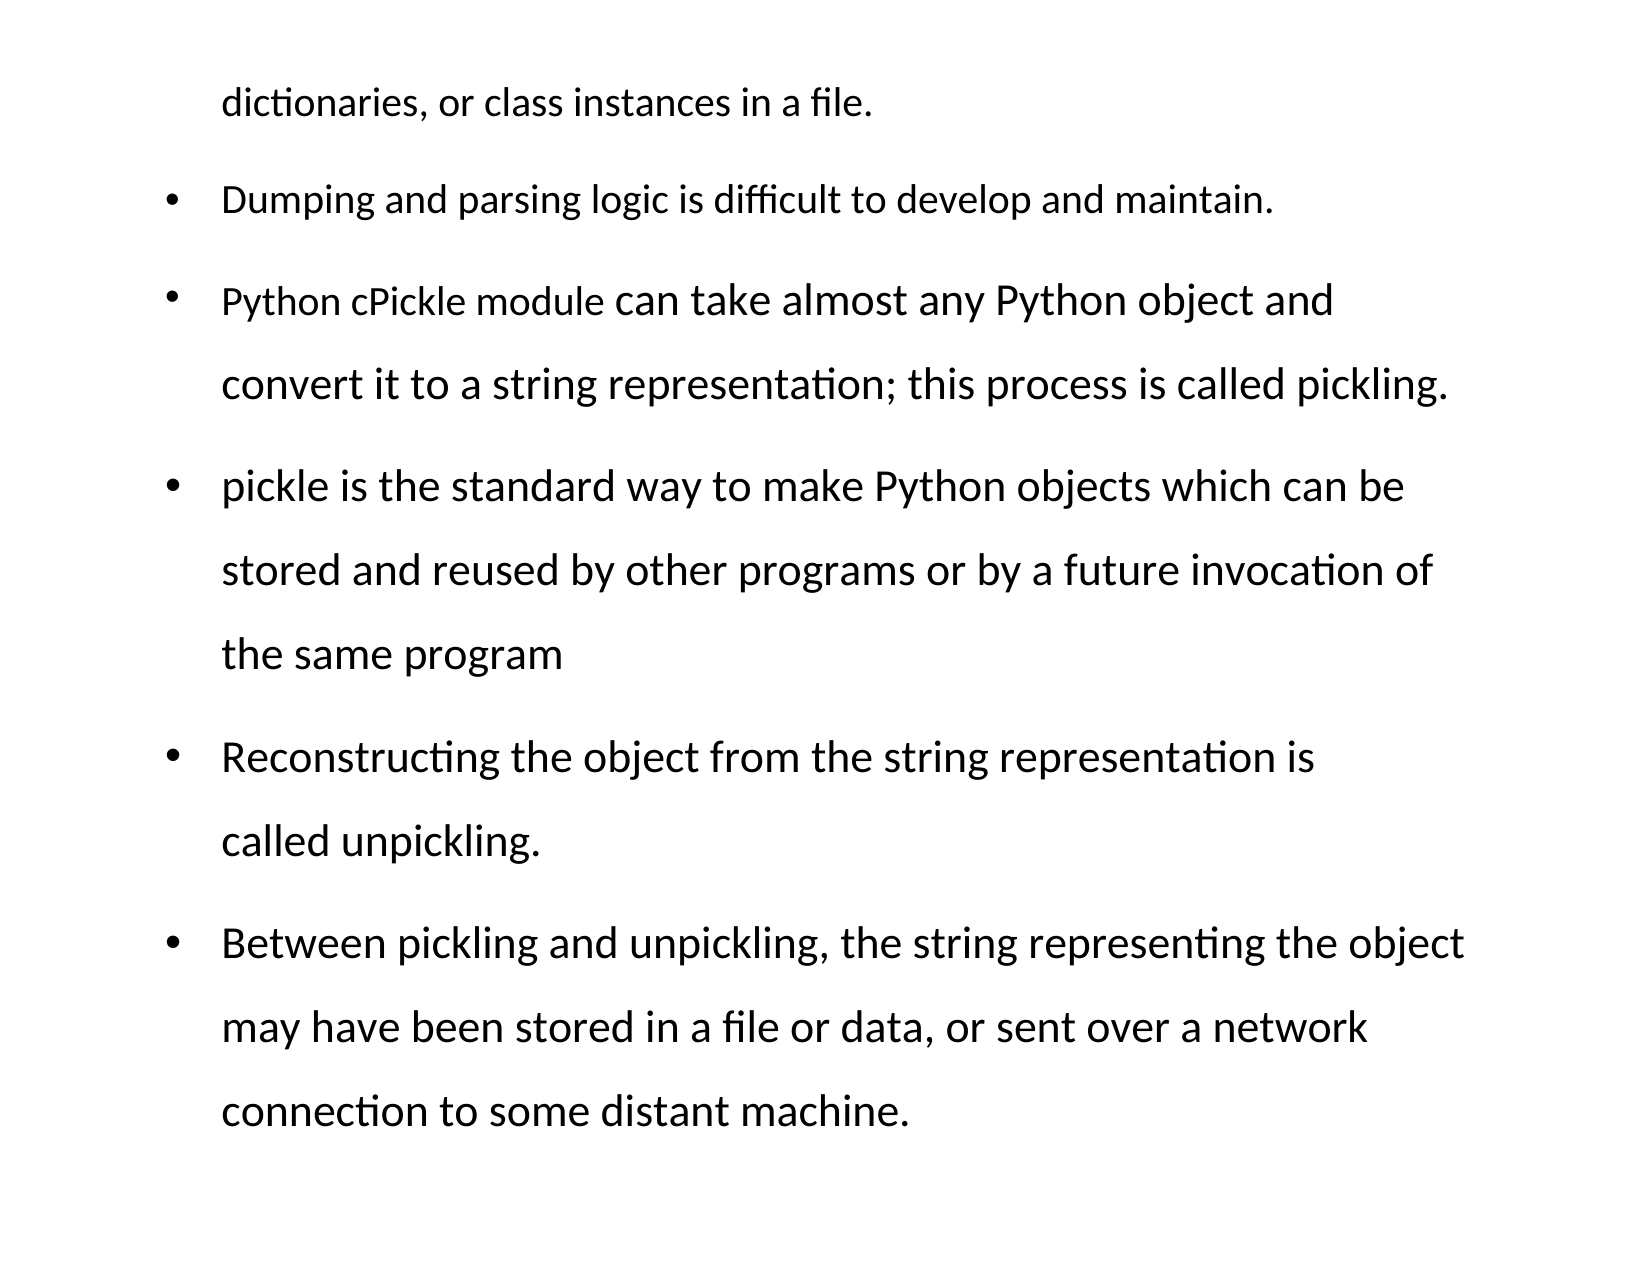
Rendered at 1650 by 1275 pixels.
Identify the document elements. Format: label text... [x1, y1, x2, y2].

table_cell pickle is the standard way to make Python objects which can be stored and reused by other programs or by a future invocation of the same program [221, 441, 1575, 711]
table_cell • [75, 711, 221, 897]
table_cell • [75, 254, 221, 441]
table_cell • [75, 441, 221, 711]
table_cell • [75, 157, 221, 254]
table_cell dictionaries, or class instances in a file. [221, 59, 1575, 157]
table_cell [75, 59, 221, 157]
table_cell Python cPickle module can take almost any Python object and convert it to a string representation; this process is called pickling. [221, 254, 1575, 441]
table_cell Dumping and parsing logic is difficult to develop and maintain. [221, 157, 1575, 254]
table_cell Between pickling and unpickling, the string representing the object may have been stored in a file or data, or sent over a network connection to some distant machine. [221, 898, 1575, 1168]
table_cell Reconstructing the object from the string representation is called unpickling. [221, 711, 1575, 897]
table_cell • [75, 898, 221, 1168]
